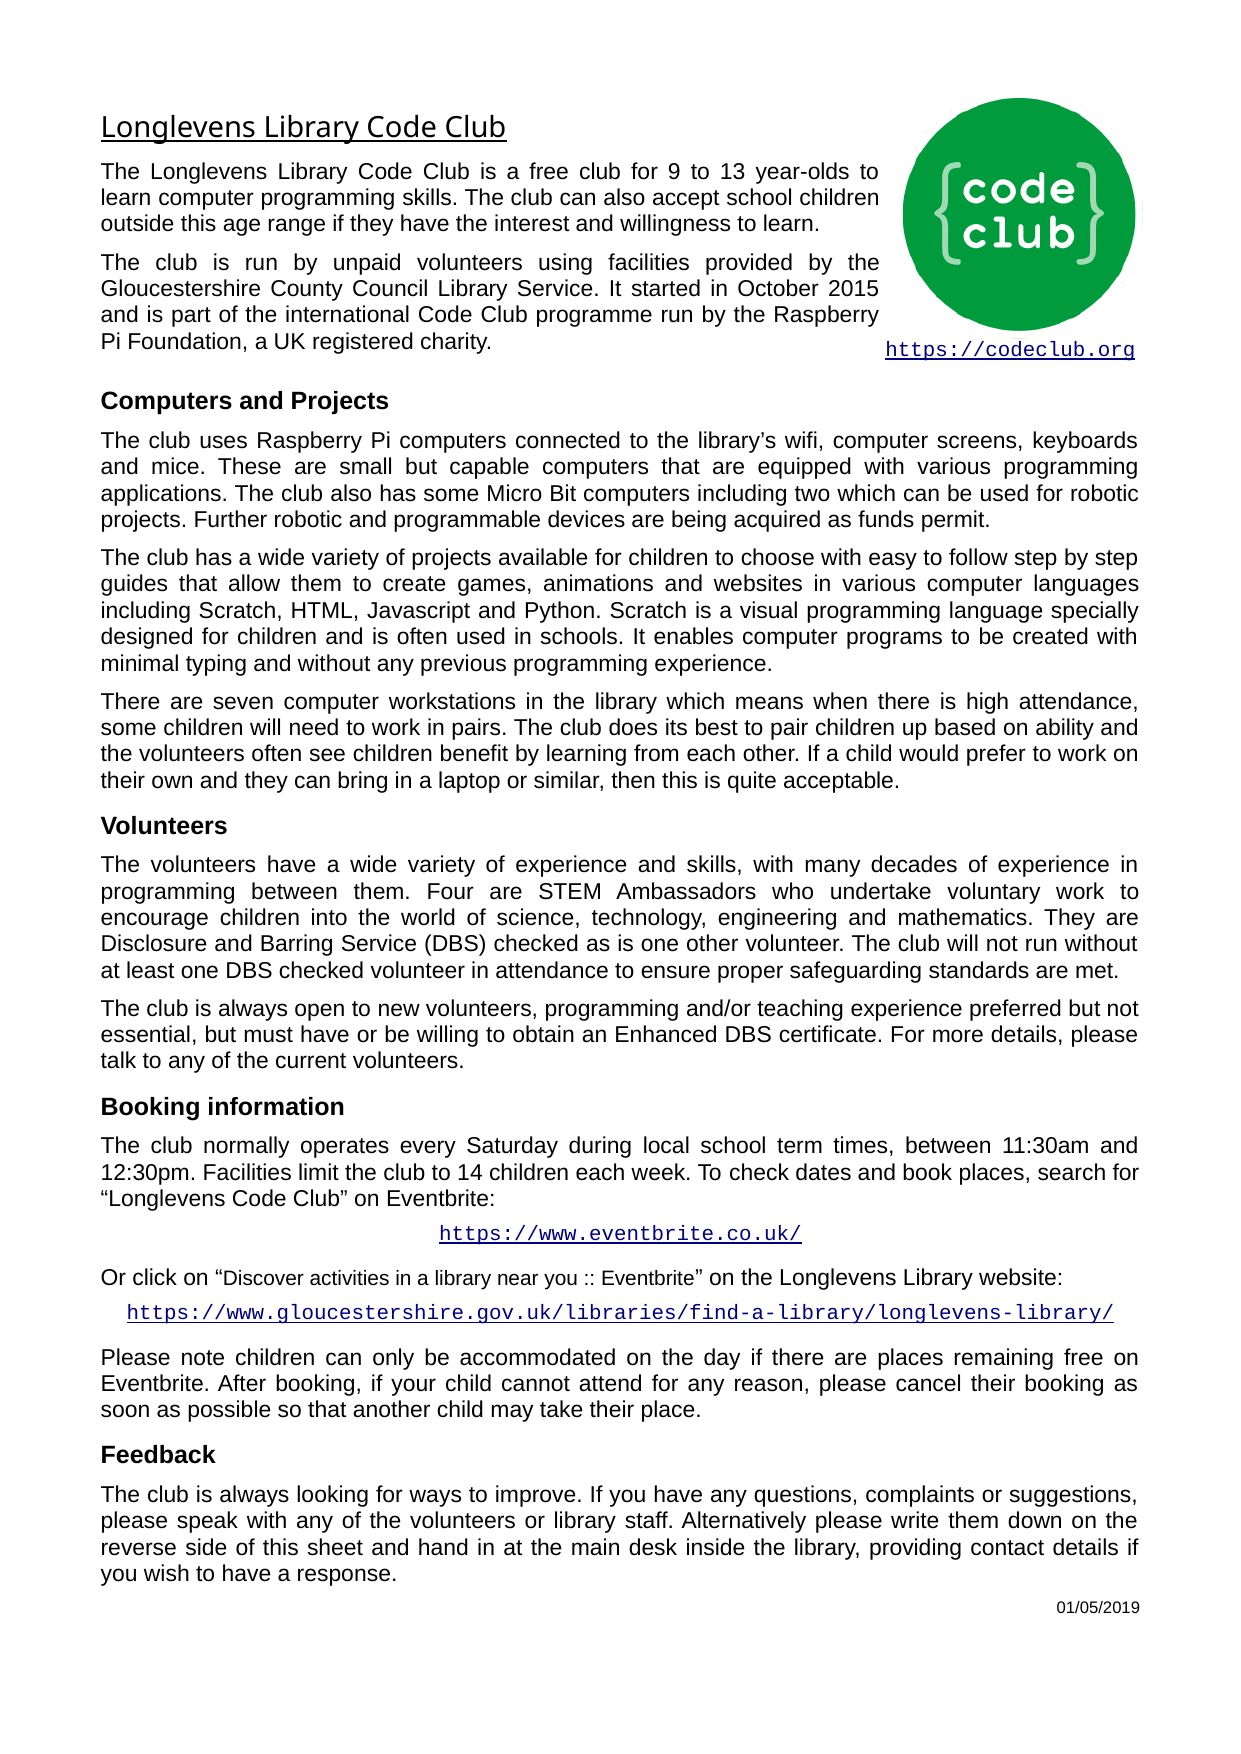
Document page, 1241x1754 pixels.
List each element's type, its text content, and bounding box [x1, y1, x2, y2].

title Computers and Projects [100, 386, 1140, 415]
text Or click on “Discover activities in a library near you :: Eventbrite” on the Longlevens Library website: [100, 1264, 1140, 1291]
table_header Longlevens Library Code Club The Longlevens Library Code Club is a free club for 9 to 13 year-olds to learn computer programming skills. The club can also accept school children outside this age range if they have the interest and willingness to learn. The club is run by unpaid volunteers using facilities provided by the Gloucestershire County Council Library Service. It started in October 2015 and is part of the international Code Club programme run by the Raspberry Pi Foundation, a UK registered charity. [100, 89, 880, 369]
title Volunteers [100, 811, 1140, 839]
text The club normally operates every Saturday during local school term times, between 11:30am and 12:30pm. Facilities limit the club to 14 children each week. To check dates and book places, search for “Longlevens Code Club” on Eventbrite: [100, 1132, 1140, 1211]
text Please note children can only be accommodated on the day if there are places remaining free on Eventbrite. After booking, if your child cannot attend for any reason, please cancel their booking as soon as possible so that another child may take their place. [100, 1344, 1140, 1423]
text There are seven computer workstations in the library which means when there is high attendance, some children will need to work in pairs. The club does its best to pair children up based on ability and the volunteers often see children benefit by learning from each other. If a child would prefer to work on their own and they can bring in a laptop or similar, then this is quite acceptable. [100, 688, 1140, 793]
text The club uses Raspberry Pi computers connected to the library’s wifi, computer screens, keyboards and mice. These are small but capable computers that are equipped with various programming applications. The club also has some Micro Bit computers including two which can be used for robotic projects. Further robotic and programmable devices are being acquired as funds permit. [100, 427, 1140, 532]
text https://www.gloucestershire.gov.uk/libraries/find-a-library/longlevens-library/ [100, 1302, 1140, 1326]
text The volunteers have a wide variety of experience and skills, with many decades of experience in programming between them. Four are STEM Ambassadors who undertake voluntary work to encourage children into the world of science, technology, engineering and mathematics. They are Disclosure and Barring Service (DBS) checked as is one other volunteer. The club will not run without at least one DBS checked volunteer in attendance to ensure proper safeguarding standards are met. [100, 851, 1140, 983]
title Feedback [100, 1441, 1140, 1469]
text https://www.eventbrite.co.uk/ [100, 1223, 1140, 1247]
table_header https://codeclub.org [880, 89, 1140, 369]
picture [895, 91, 1143, 339]
text The club is always open to new volunteers, programming and/or teaching experience preferred but not essential, but must have or be willing to obtain an Enhanced DBS certificate. For more details, please talk to any of the current volunteers. [100, 995, 1140, 1074]
text The club is always looking for ways to improve. If you have any questions, complaints or suggestions, please speak with any of the volunteers or library staff. Alternatively please write them down on the reverse side of this sheet and hand in at the main desk inside the library, providing contact details if you wish to have a response. [100, 1481, 1140, 1586]
text The club has a wide variety of projects available for children to choose with easy to follow step by step guides that allow them to create games, animations and websites in various computer languages including Scratch, HTML, Javascript and Python. Scratch is a visual programming language specially designed for children and is often used in schools. It enables computer programs to be created with minimal typing and without any previous programming experience. [100, 544, 1140, 676]
title Booking information [100, 1092, 1140, 1120]
text 01/05/2019 [100, 1598, 1140, 1617]
